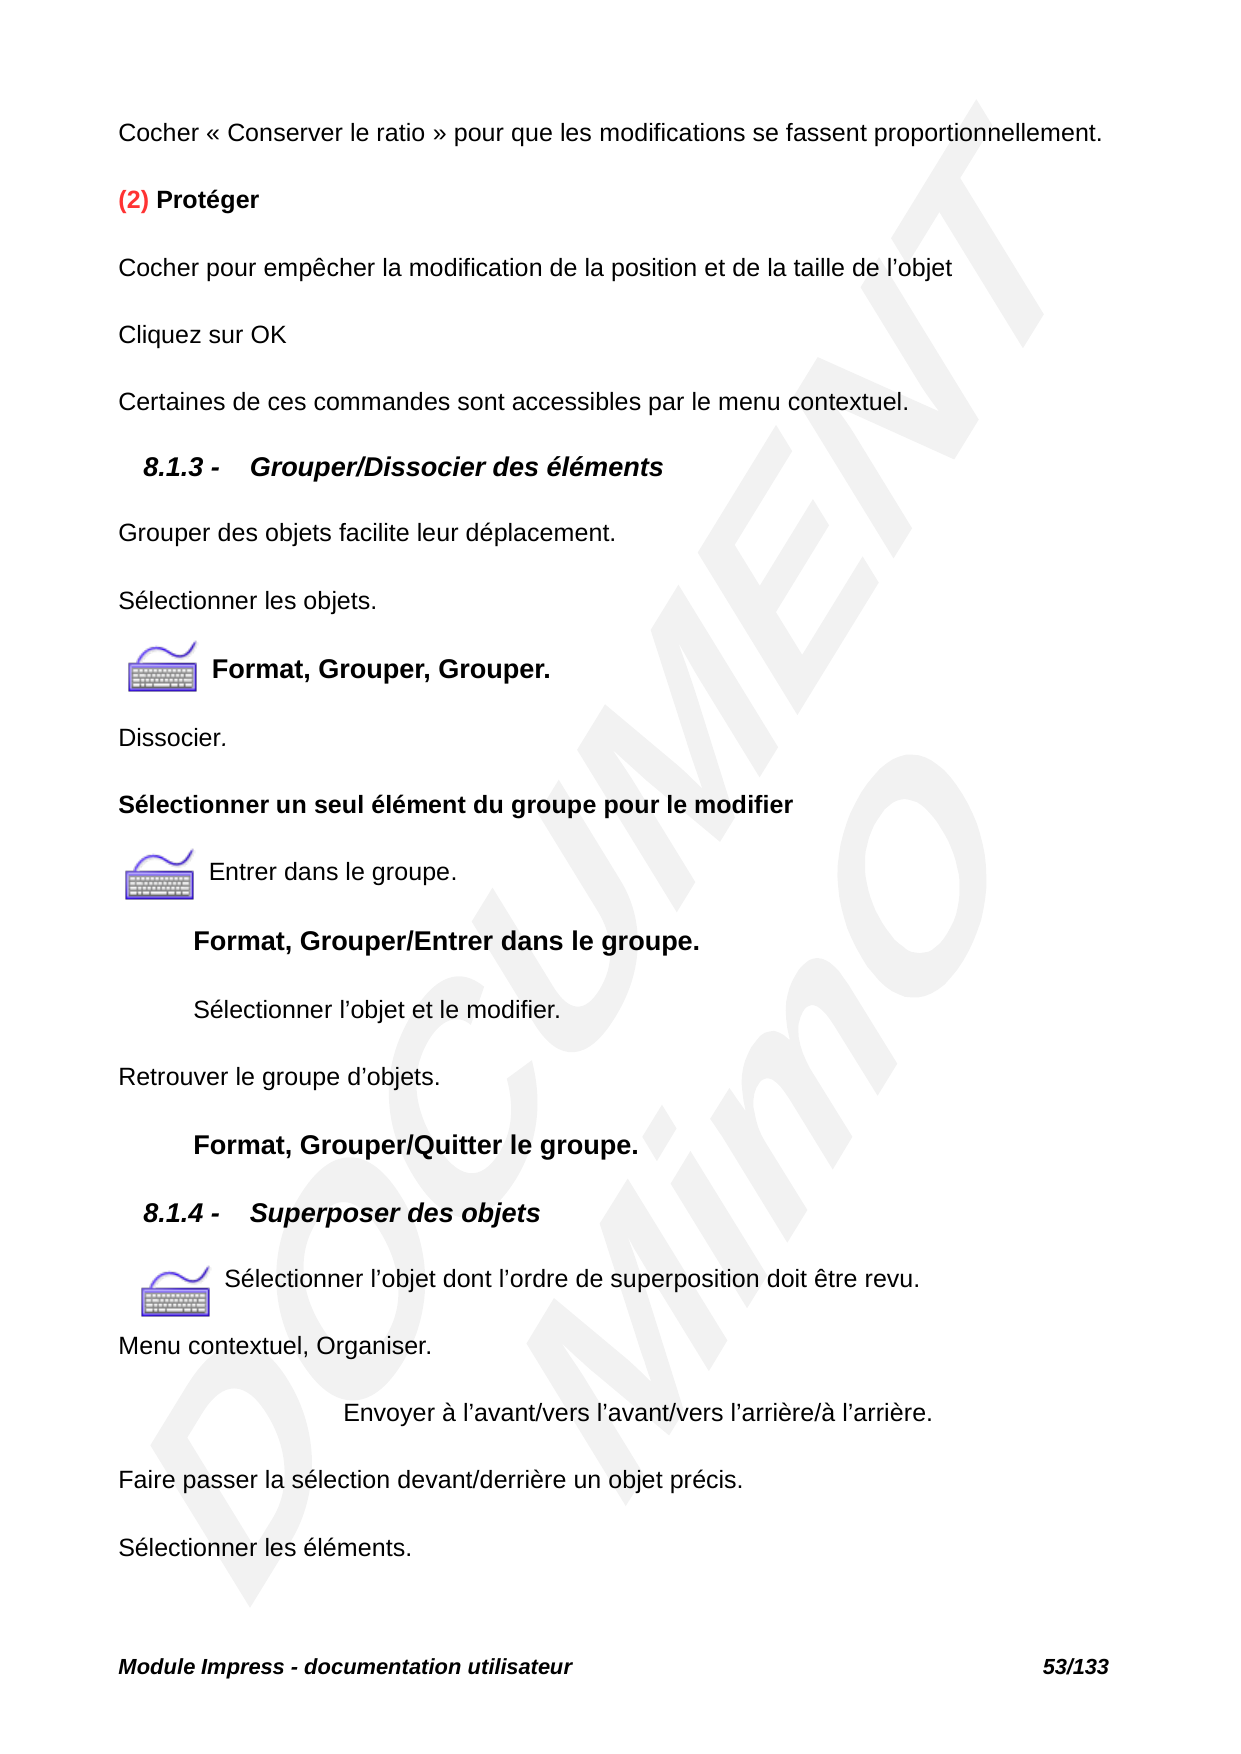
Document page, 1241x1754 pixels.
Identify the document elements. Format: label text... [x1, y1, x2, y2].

picture [137, 1255, 213, 1331]
text Sélectionner l’objet et le modifier. [118, 995, 1122, 1024]
subtitle Grouper/Dissocier des éléments [143, 451, 1122, 482]
text Grouper des objets facilite leur déplacement. [118, 518, 1122, 547]
text Format, Grouper/Quitter le groupe. [118, 1129, 1122, 1160]
text Faire passer la sélection devant/derrière un objet précis. [118, 1465, 1122, 1494]
text Format, Grouper/Entrer dans le groupe. [118, 924, 1122, 956]
text (2) Protéger [118, 185, 1122, 214]
picture [125, 631, 200, 706]
text Menu contextuel, Organiser. [118, 1331, 1122, 1360]
picture [121, 838, 197, 914]
text Entrer dans le groupe. [197, 857, 1122, 886]
text Format, Grouper, Grouper. [200, 653, 1122, 684]
text Sélectionner un seul élément du groupe pour le modifier [118, 790, 1122, 819]
text Sélectionner les objets. [118, 586, 1122, 614]
text Dissocier. [118, 723, 1122, 752]
text Certaines de ces commandes sont accessibles par le menu contextuel. [118, 387, 1122, 416]
text Envoyer à l’avant/vers l’avant/vers l’arrière/à l’arrière. [268, 1398, 1122, 1427]
text Cliquez sur OK [118, 319, 1122, 349]
text Sélectionner l’objet dont l’ordre de superposition doit être revu. [213, 1264, 1122, 1293]
subtitle Superposer des objets [143, 1196, 1122, 1227]
text Cocher pour empêcher la modification de la position et de la taille de l’objet [118, 252, 1122, 281]
text Retrouver le groupe d’objets. [118, 1062, 1122, 1091]
text Cocher « Conserver le ratio » pour que les modifications se fassent proportionnellement. [118, 118, 1122, 147]
text Sélectionner les éléments. [118, 1532, 1122, 1561]
